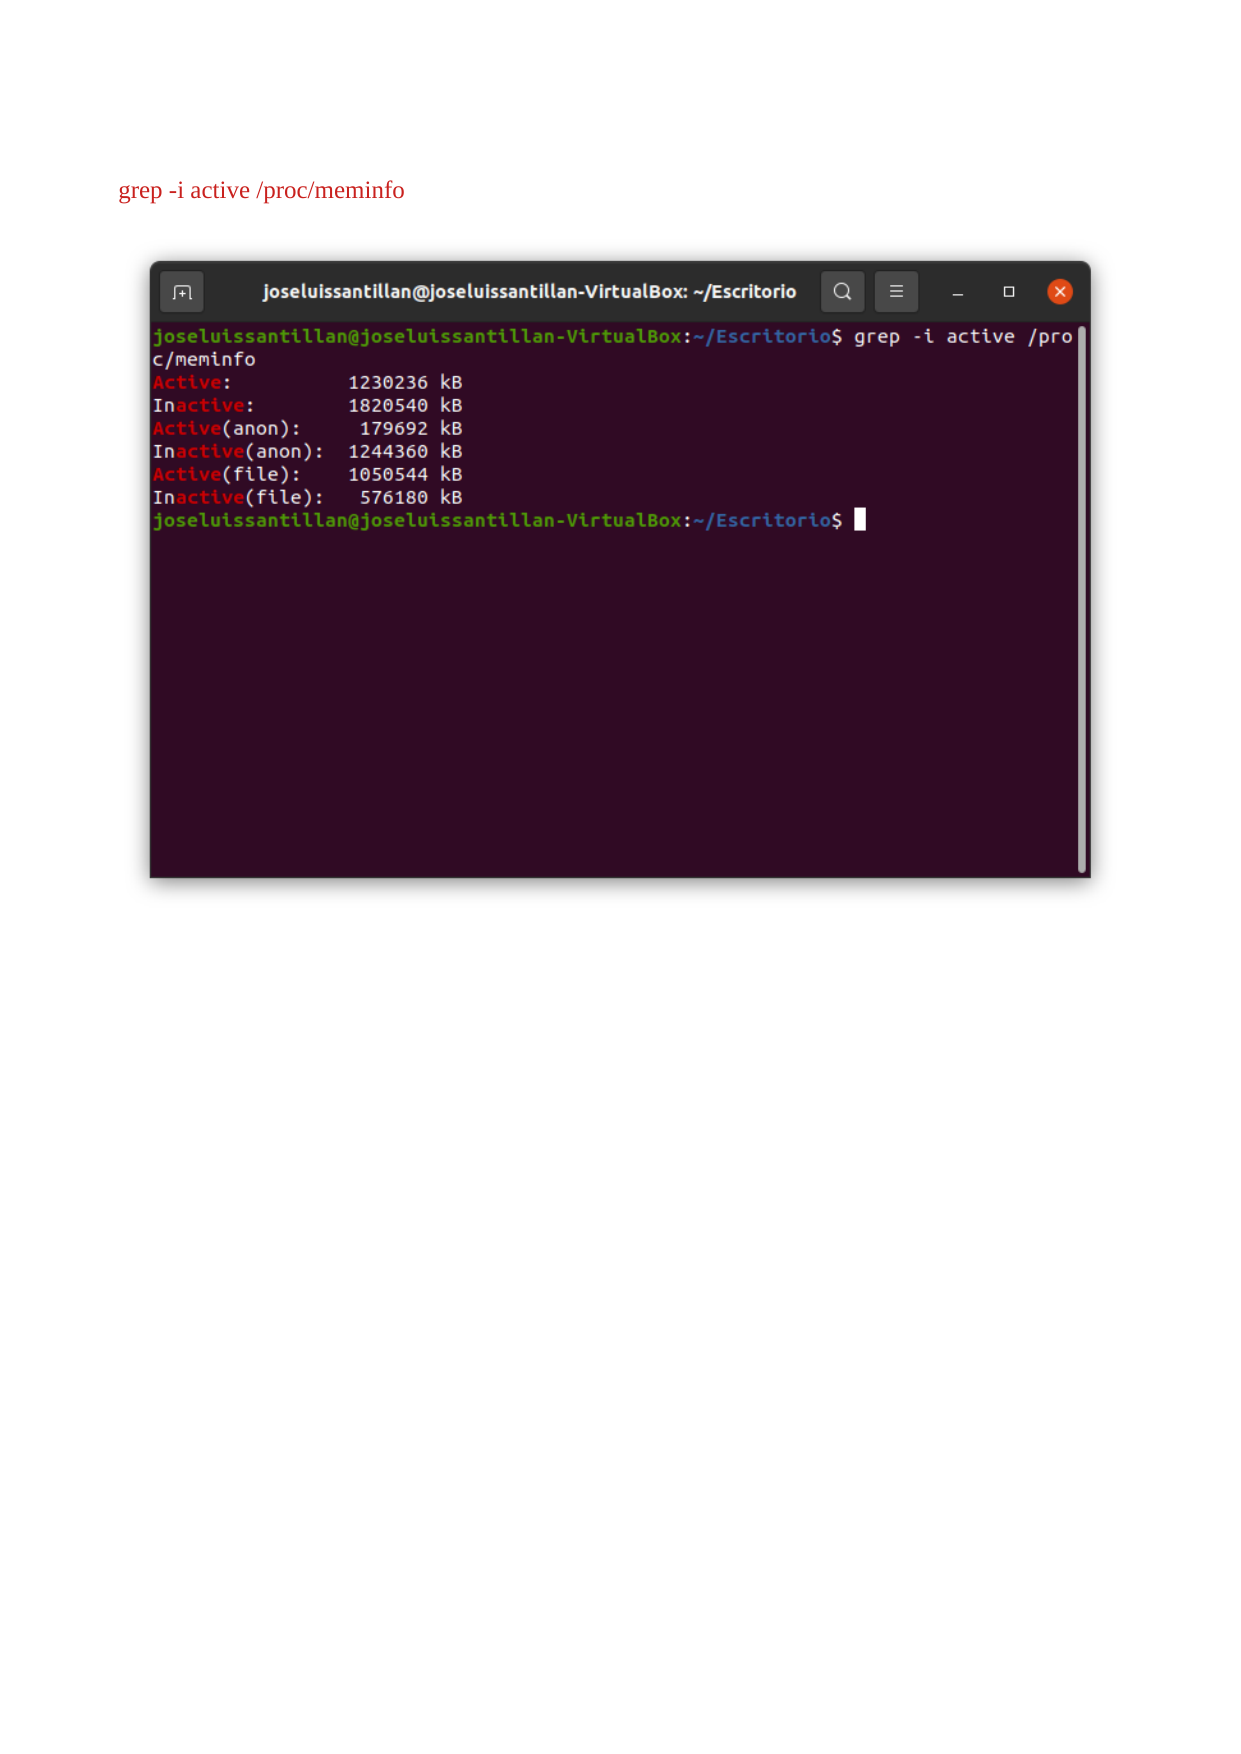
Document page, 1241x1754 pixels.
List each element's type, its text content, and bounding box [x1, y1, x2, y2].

text grep -i active /proc/meminfo [118, 176, 1122, 204]
